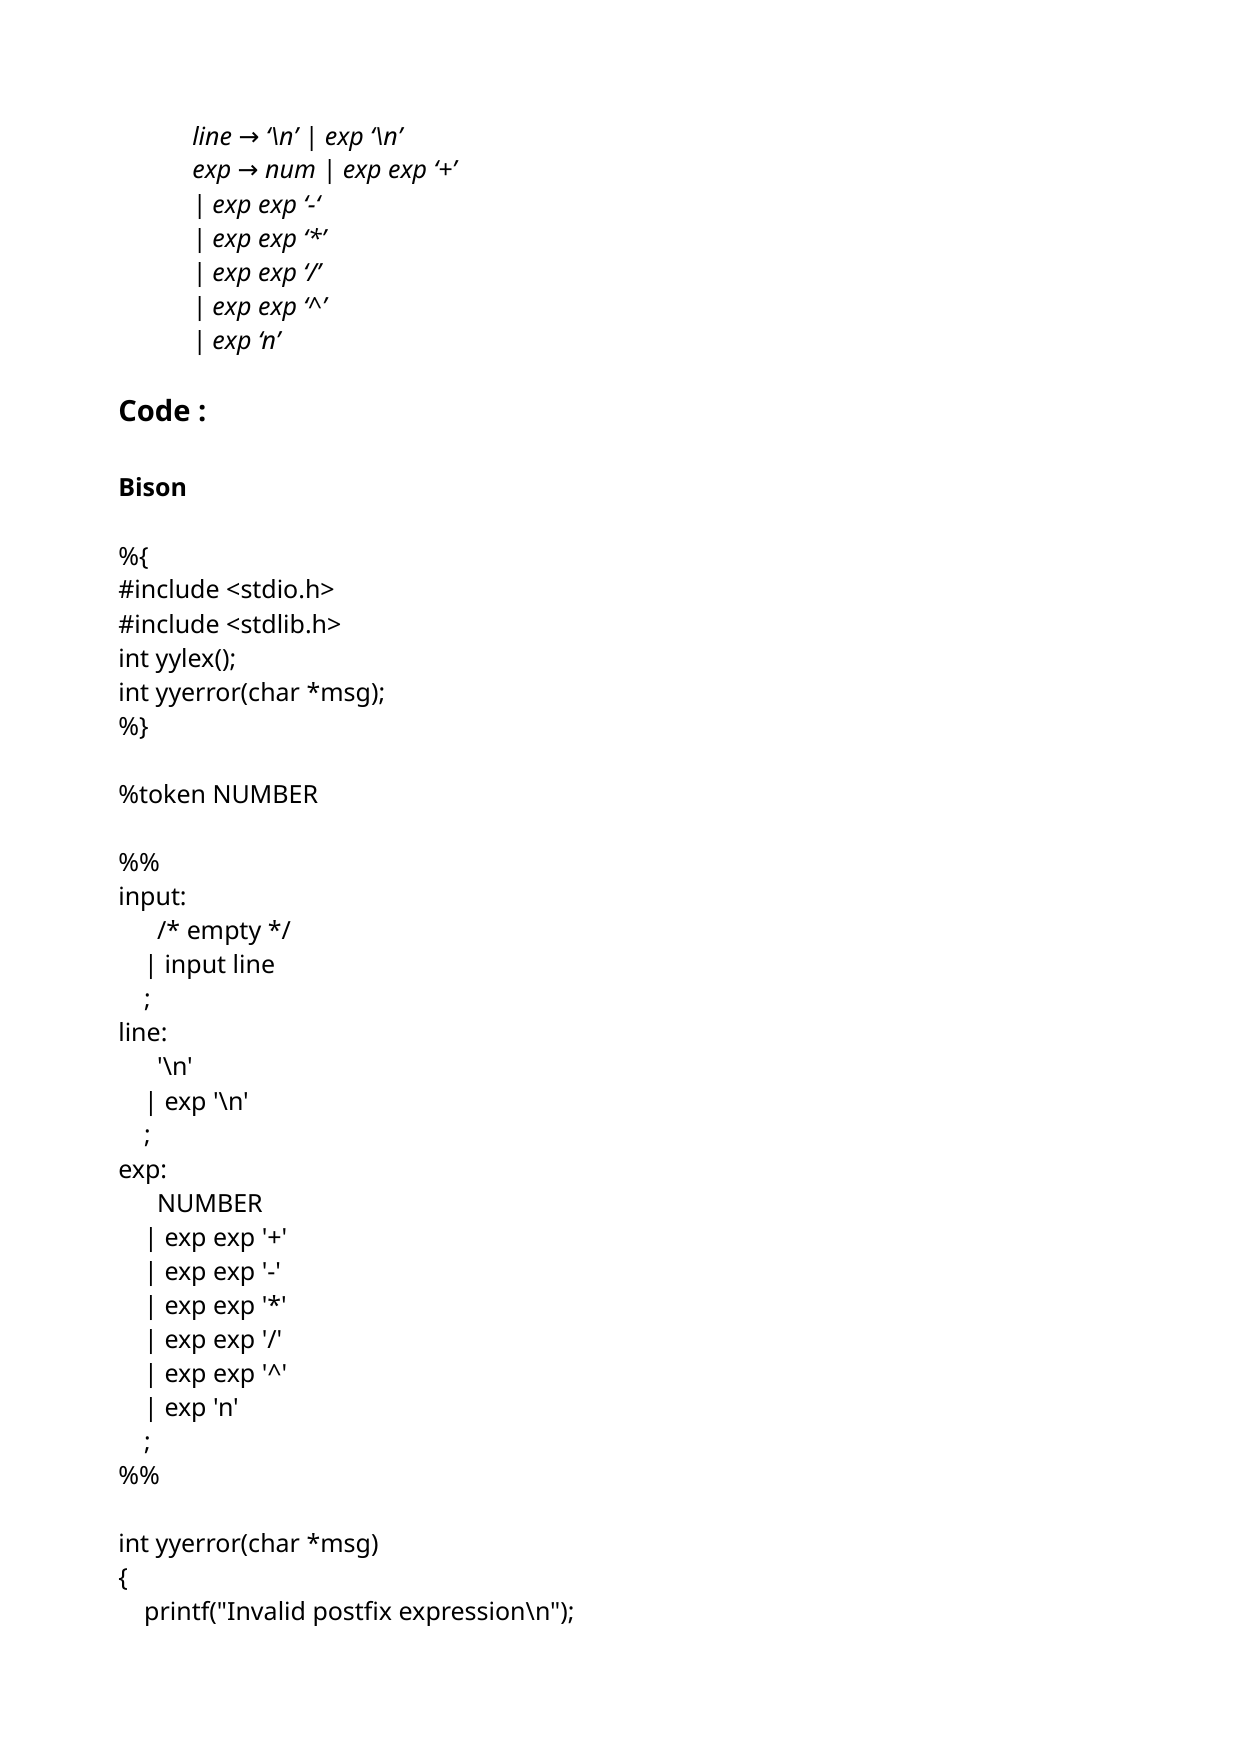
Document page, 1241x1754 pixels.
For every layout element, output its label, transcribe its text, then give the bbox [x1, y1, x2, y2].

text ; [118, 981, 1122, 1015]
text #include <stdlib.h> [118, 606, 1122, 640]
text | exp exp '-' [118, 1253, 1122, 1287]
text | exp exp ‘-‘ [118, 186, 1122, 220]
text | exp exp '*' [118, 1287, 1122, 1322]
text | exp exp '^' [118, 1356, 1122, 1390]
text | exp 'n' [118, 1390, 1122, 1424]
text %{ [118, 538, 1122, 572]
text | exp exp ‘*’ [118, 220, 1122, 254]
text NUMBER [118, 1185, 1122, 1219]
text %token NUMBER [118, 777, 1122, 811]
text printf("Invalid postfix expression\n"); [118, 1594, 1122, 1628]
text int yyerror(char *msg) [118, 1526, 1122, 1560]
text line: [118, 1015, 1122, 1049]
text ; [118, 1424, 1122, 1458]
text %% [118, 845, 1122, 879]
text | exp '\n' [118, 1083, 1122, 1117]
text ; [118, 1117, 1122, 1151]
text /* empty */ [118, 913, 1122, 947]
text | exp exp '+' [118, 1219, 1122, 1253]
text %} [118, 708, 1122, 742]
text | exp ‘n’ [118, 322, 1122, 357]
text Bison [118, 470, 1122, 504]
text | input line [118, 947, 1122, 981]
text | exp exp ‘^’ [118, 288, 1122, 322]
text int yyerror(char *msg); [118, 674, 1122, 708]
text '\n' [118, 1049, 1122, 1083]
text %% [118, 1458, 1122, 1492]
text { [118, 1560, 1122, 1594]
text | exp exp '/' [118, 1322, 1122, 1356]
text #include <stdio.h> [118, 572, 1122, 606]
text Code : [118, 391, 1122, 430]
text exp: [118, 1151, 1122, 1185]
text int yylex(); [118, 640, 1122, 674]
text line → ‘\n’ | exp ‘\n’ [118, 118, 1122, 152]
text exp → num | exp exp ‘+’ [118, 152, 1122, 186]
text | exp exp ‘/’ [118, 254, 1122, 288]
text input: [118, 879, 1122, 913]
